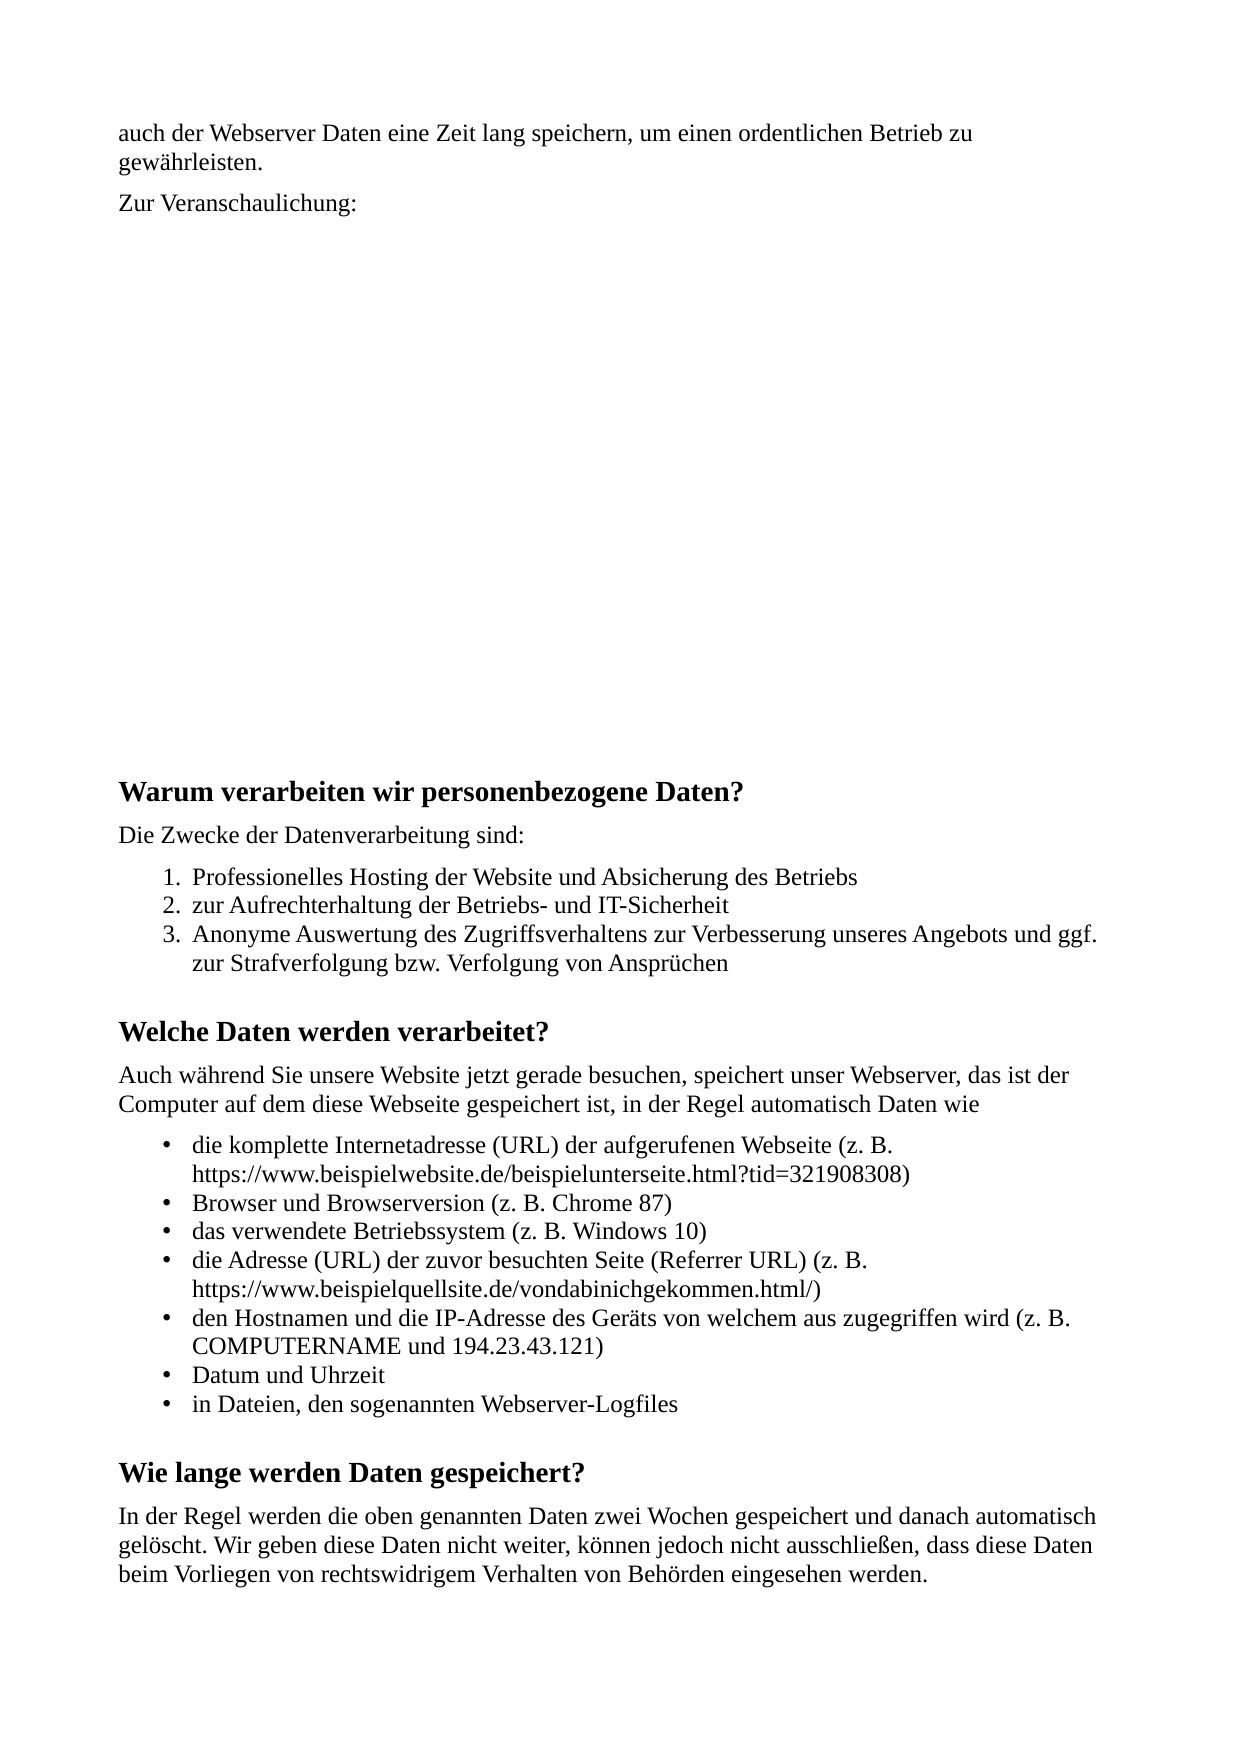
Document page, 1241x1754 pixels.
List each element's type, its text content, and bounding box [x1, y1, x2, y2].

text Auch während Sie unsere Website jetzt gerade besuchen, speichert unser Webserver, das ist der Computer auf dem diese Webseite gespeichert ist, in der Regel automatisch Daten wie [118, 1060, 1122, 1118]
list in Dateien, den sogenannten Webserver-Logfiles [162, 1389, 1122, 1418]
list Professionelles Hosting der Website und Absicherung des Betriebs [162, 862, 1122, 890]
list den Hostnamen und die IP-Adresse des Geräts von welchem aus zugegriffen wird (z. B. COMPUTERNAME und 194.23.43.121) [162, 1303, 1122, 1360]
list die Adresse (URL) der zuvor besuchten Seite (Referrer URL) (z. B. https://www.beispielquellsite.de/vondabinichgekommen.html/) [162, 1245, 1122, 1303]
list die komplette Internetadresse (URL) der aufgerufenen Webseite (z. B. https://www.beispielwebsite.de/beispielunterseite.html?tid=321908308) [162, 1130, 1122, 1188]
subtitle Warum verarbeiten wir personenbezogene Daten? [118, 774, 1122, 808]
list Anonyme Auswertung des Zugriffsverhaltens zur Verbesserung unseres Angebots und ggf. zur Strafverfolgung bzw. Verfolgung von Ansprüchen [162, 919, 1122, 977]
text auch der Webserver Daten eine Zeit lang speichern, um einen ordentlichen Betrieb zu gewährleisten. [118, 118, 1122, 176]
list zur Aufrechterhaltung der Betriebs- und IT-Sicherheit [162, 890, 1122, 919]
list Browser und Browserversion (z. B. Chrome 87) [162, 1188, 1122, 1216]
text Zur Veranschaulichung: [118, 188, 1122, 217]
text In der Regel werden die oben genannten Daten zwei Wochen gespeichert und danach automatisch gelöscht. Wir geben diese Daten nicht weiter, können jedoch nicht ausschließen, dass diese Daten beim Vorliegen von rechtswidrigem Verhalten von Behörden eingesehen werden. [118, 1501, 1122, 1587]
text Die Zwecke der Datenverarbeitung sind: [118, 820, 1122, 849]
list Datum und Uhrzeit [162, 1360, 1122, 1389]
list das verwendete Betriebssystem (z. B. Windows 10) [162, 1216, 1122, 1245]
subtitle Wie lange werden Daten gespeichert? [118, 1455, 1122, 1489]
subtitle Welche Daten werden verarbeitet? [118, 1014, 1122, 1048]
